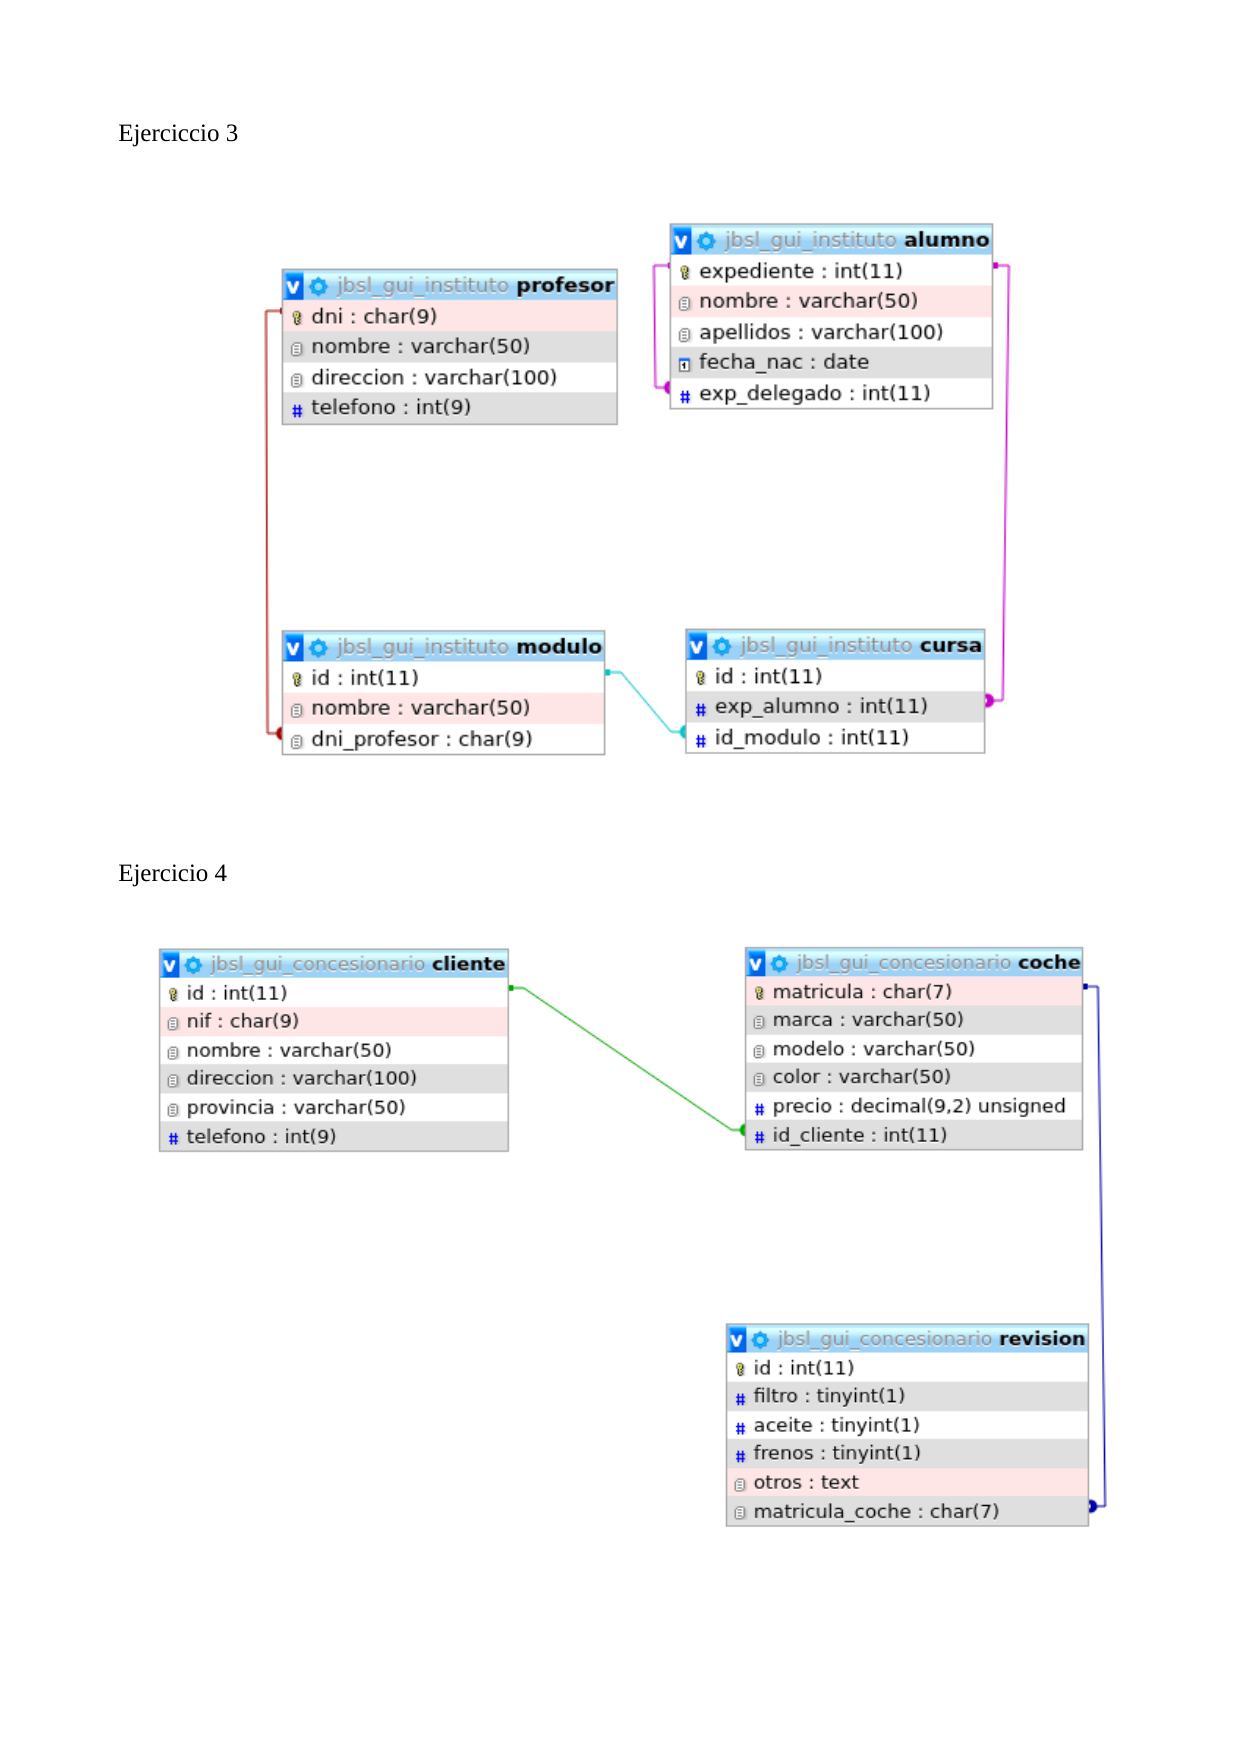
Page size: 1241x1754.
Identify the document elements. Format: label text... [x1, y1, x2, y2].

picture [210, 175, 1053, 801]
text Ejerciccio 3 [118, 118, 1122, 147]
text Ejercicio 4 [118, 858, 1122, 887]
picture [121, 915, 1126, 1568]
